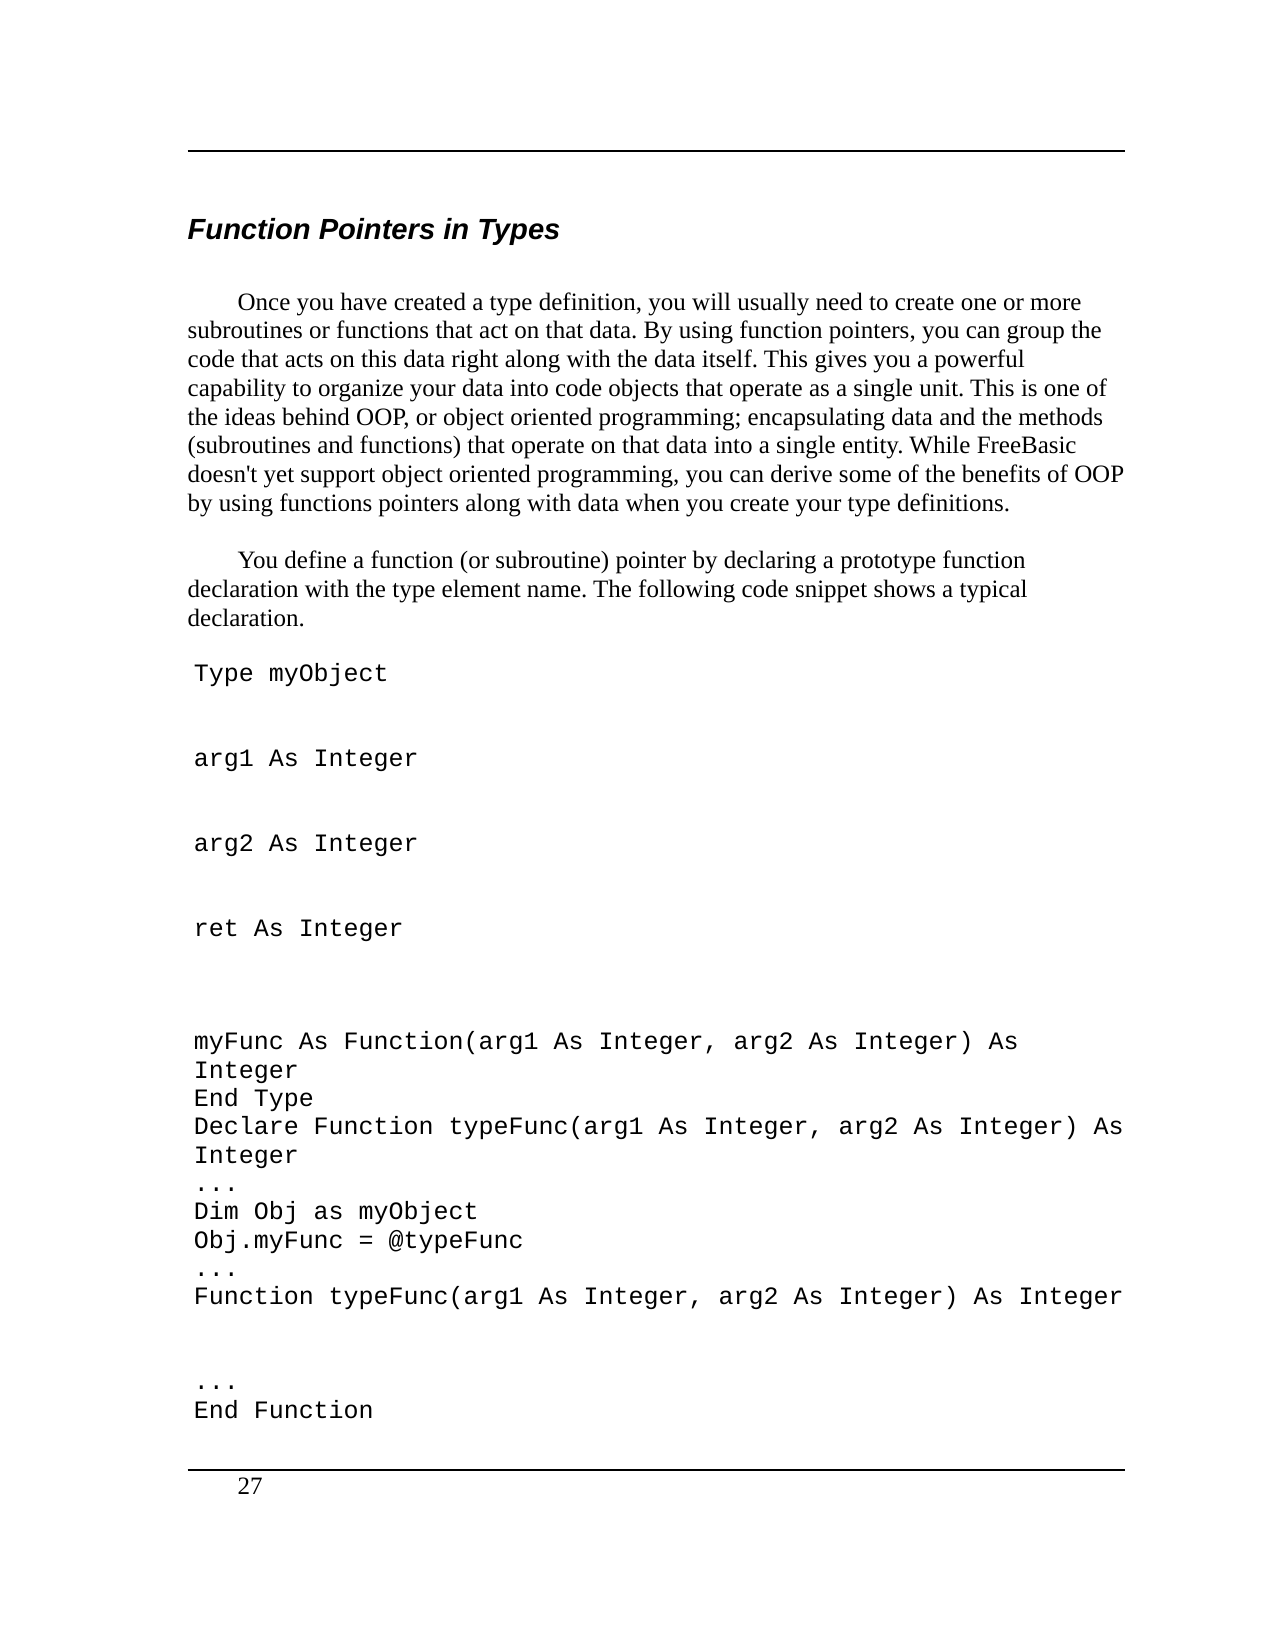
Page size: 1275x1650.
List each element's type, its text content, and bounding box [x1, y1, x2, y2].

text ... [187, 1369, 1125, 1397]
text ... [187, 1256, 1125, 1284]
text myFunc As Function(arg1 As Integer, arg2 As Integer) As Integer [187, 1029, 1125, 1086]
text End Type [187, 1086, 1125, 1114]
text arg1 As Integer [187, 746, 1125, 774]
text Obj.myFunc = @typeFunc [187, 1227, 1125, 1256]
text ... [187, 1171, 1125, 1199]
text End Function [187, 1397, 1125, 1426]
subtitle Function Pointers in Types [187, 212, 1125, 246]
text Function typeFunc(arg1 As Integer, arg2 As Integer) As Integer [187, 1284, 1125, 1312]
text Once you have created a type definition, you will usually need to create one or more subroutines or functions that act on that data. By using function pointers, you can group the code that acts on this data right along with the data itself. This gives you a powerful capability to organize your data into code objects that operate as a single unit. This is one of the ideas behind OOP, or object oriented programming; encapsulating data and the methods (subroutines and functions) that operate on that data into a single entity. While FreeBasic doesn't yet support object oriented programming, you can derive some of the benefits of OOP by using functions pointers along with data when you create your type definitions. [187, 287, 1125, 517]
text Dim Obj as myObject [187, 1199, 1125, 1227]
text ret As Integer [187, 916, 1125, 944]
text You define a function (or subroutine) pointer by declaring a prototype function declaration with the type element name. The following code snippet shows a typical declaration. [187, 546, 1125, 632]
text Type myObject [187, 661, 1125, 689]
text Declare Function typeFunc(arg1 As Integer, arg2 As Integer) As Integer [187, 1114, 1125, 1171]
text arg2 As Integer [187, 831, 1125, 859]
